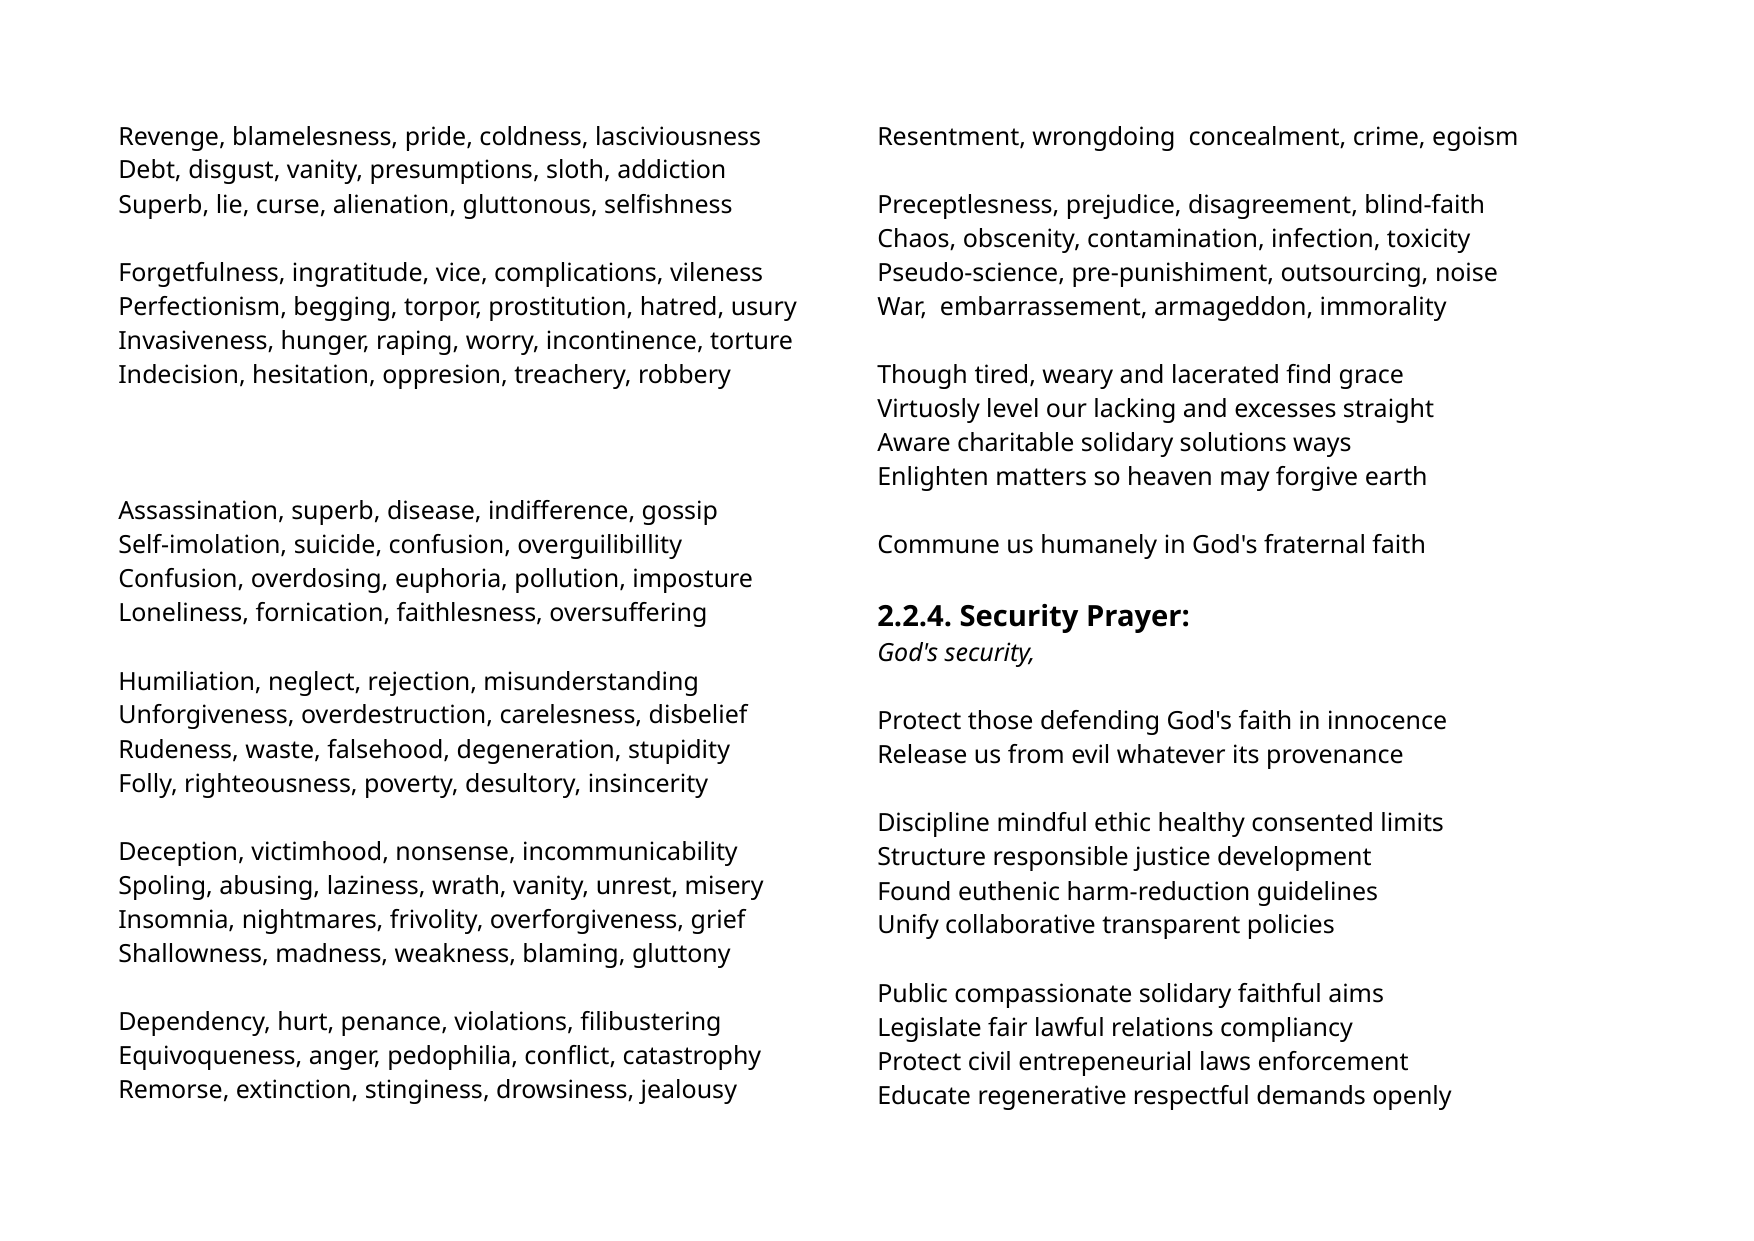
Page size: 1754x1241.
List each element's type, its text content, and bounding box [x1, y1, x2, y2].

text Assassination, superb, disease, indifference, gossip [118, 493, 877, 527]
text Protect civil entrepeneurial laws enforcement [877, 1043, 1636, 1077]
text Shallowness, madness, weakness, blaming, gluttony [118, 936, 877, 970]
text Deception, victimhood, nonsense, incommunicability [118, 833, 877, 867]
text Invasiveness, hunger, raping, worry, incontinence, torture [118, 322, 877, 357]
text Rudeness, waste, falsehood, degeneration, stupidity [118, 731, 877, 765]
text Pseudo-science, pre-punishiment, outsourcing, noise [877, 254, 1636, 288]
text Virtuosly level our lacking and excesses straight [877, 391, 1636, 425]
text 2.2.4. Security Prayer: [877, 595, 1636, 635]
text Folly, righteousness, poverty, desultory, insincerity [118, 765, 877, 799]
text Discipline mindful ethic healthy consented limits [877, 805, 1636, 839]
text Unforgiveness, overdestruction, carelesness, disbelief [118, 697, 877, 731]
text Perfectionism, begging, torpor, prostitution, hatred, usury [118, 288, 877, 322]
text Unify collaborative transparent policies [877, 907, 1636, 941]
text Equivoqueness, anger, pedophilia, conflict, catastrophy [118, 1038, 877, 1072]
text Revenge, blamelesness, pride, coldness, lasciviousness [118, 118, 877, 152]
text Structure responsible justice development [877, 839, 1636, 873]
text Self-imolation, suicide, confusion, overguilibillity [118, 527, 877, 561]
text Spoling, abusing, laziness, wrath, vanity, unrest, misery [118, 867, 877, 902]
text Found euthenic harm-reduction guidelines [877, 873, 1636, 907]
text Insomnia, nightmares, frivolity, overforgiveness, grief [118, 902, 877, 936]
text Legislate fair lawful relations compliancy [877, 1009, 1636, 1043]
text God's security, [877, 635, 1636, 669]
text Forgetfulness, ingratitude, vice, complications, vileness [118, 254, 877, 288]
text Superb, lie, curse, alienation, gluttonous, selfishness [118, 186, 877, 220]
text Preceptlesness, prejudice, disagreement, blind-faith [877, 186, 1636, 220]
text Confusion, overdosing, euphoria, pollution, imposture [118, 561, 877, 595]
text Educate regenerative respectful demands openly [877, 1077, 1636, 1112]
text Protect those defending God's faith in innocence [877, 703, 1636, 737]
text War, embarrassement, armageddon, immorality [877, 288, 1636, 322]
text Public compassionate solidary faithful aims [877, 975, 1636, 1009]
text Resentment, wrongdoing concealment, crime, egoism [877, 118, 1636, 152]
text Loneliness, fornication, faithlesness, oversuffering [118, 595, 877, 629]
text Debt, disgust, vanity, presumptions, sloth, addiction [118, 152, 877, 186]
text Though tired, weary and lacerated find grace [877, 357, 1636, 391]
text Remorse, extinction, stinginess, drowsiness, jealousy [118, 1072, 877, 1106]
text Enlighten matters so heaven may forgive earth [877, 459, 1636, 493]
text Dependency, hurt, penance, violations, filibustering [118, 1004, 877, 1038]
text Humiliation, neglect, rejection, misunderstanding [118, 663, 877, 697]
text Chaos, obscenity, contamination, infection, toxicity [877, 220, 1636, 254]
text Aware charitable solidary solutions ways [877, 425, 1636, 459]
text Commune us humanely in God's fraternal faith [877, 527, 1636, 561]
text Release us from evil whatever its provenance [877, 737, 1636, 771]
text Indecision, hesitation, oppresion, treachery, robbery [118, 357, 877, 391]
